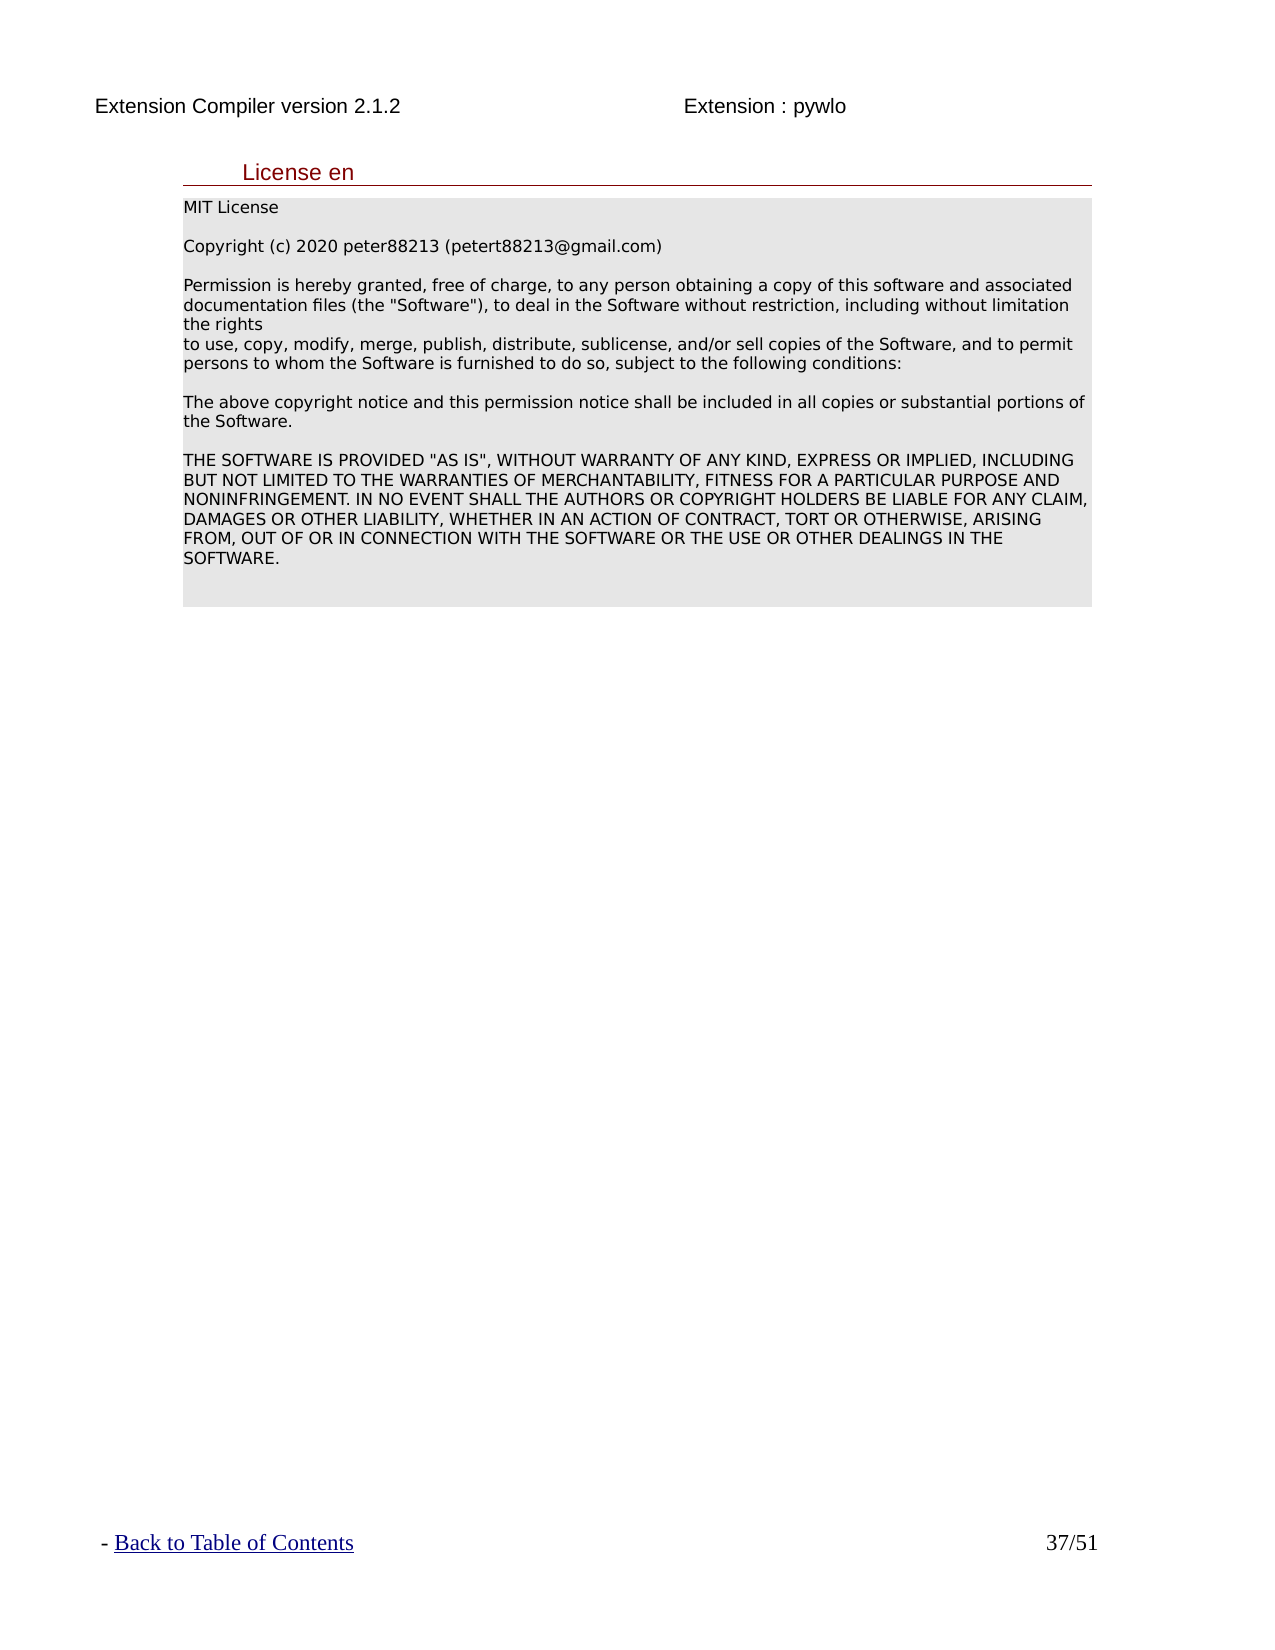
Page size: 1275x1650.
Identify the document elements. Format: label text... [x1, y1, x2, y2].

text The above copyright notice and this permission notice shall be included in all copies or substantial portions of the Software. [183, 393, 1092, 432]
text Permission is hereby granted, free of charge, to any person obtaining a copy of this software and associated documentation files (the "Software"), to deal in the Software without restriction, including without limitation the rights [183, 276, 1092, 334]
text THE SOFTWARE IS PROVIDED "AS IS", WITHOUT WARRANTY OF ANY KIND, EXPRESS OR IMPLIED, INCLUDING BUT NOT LIMITED TO THE WARRANTIES OF MERCHANTABILITY, FITNESS FOR A PARTICULAR PURPOSE AND NONINFRINGEMENT. IN NO EVENT SHALL THE AUTHORS OR COPYRIGHT HOLDERS BE LIABLE FOR ANY CLAIM, DAMAGES OR OTHER LIABILITY, WHETHER IN AN ACTION OF CONTRACT, TORT OR OTHERWISE, ARISING FROM, OUT OF OR IN CONNECTION WITH THE SOFTWARE OR THE USE OR OTHER DEALINGS IN THE [183, 451, 1092, 549]
text SOFTWARE. [183, 549, 1092, 568]
text Copyright (c) 2020 peter88213 (petert88213@gmail.com) [183, 237, 1092, 257]
text MIT License [183, 198, 1092, 218]
text to use, copy, modify, merge, publish, distribute, sublicense, and/or sell copies of the Software, and to permit persons to whom the Software is furnished to do so, subject to the following conditions: [183, 334, 1092, 373]
text License en [183, 159, 1092, 185]
